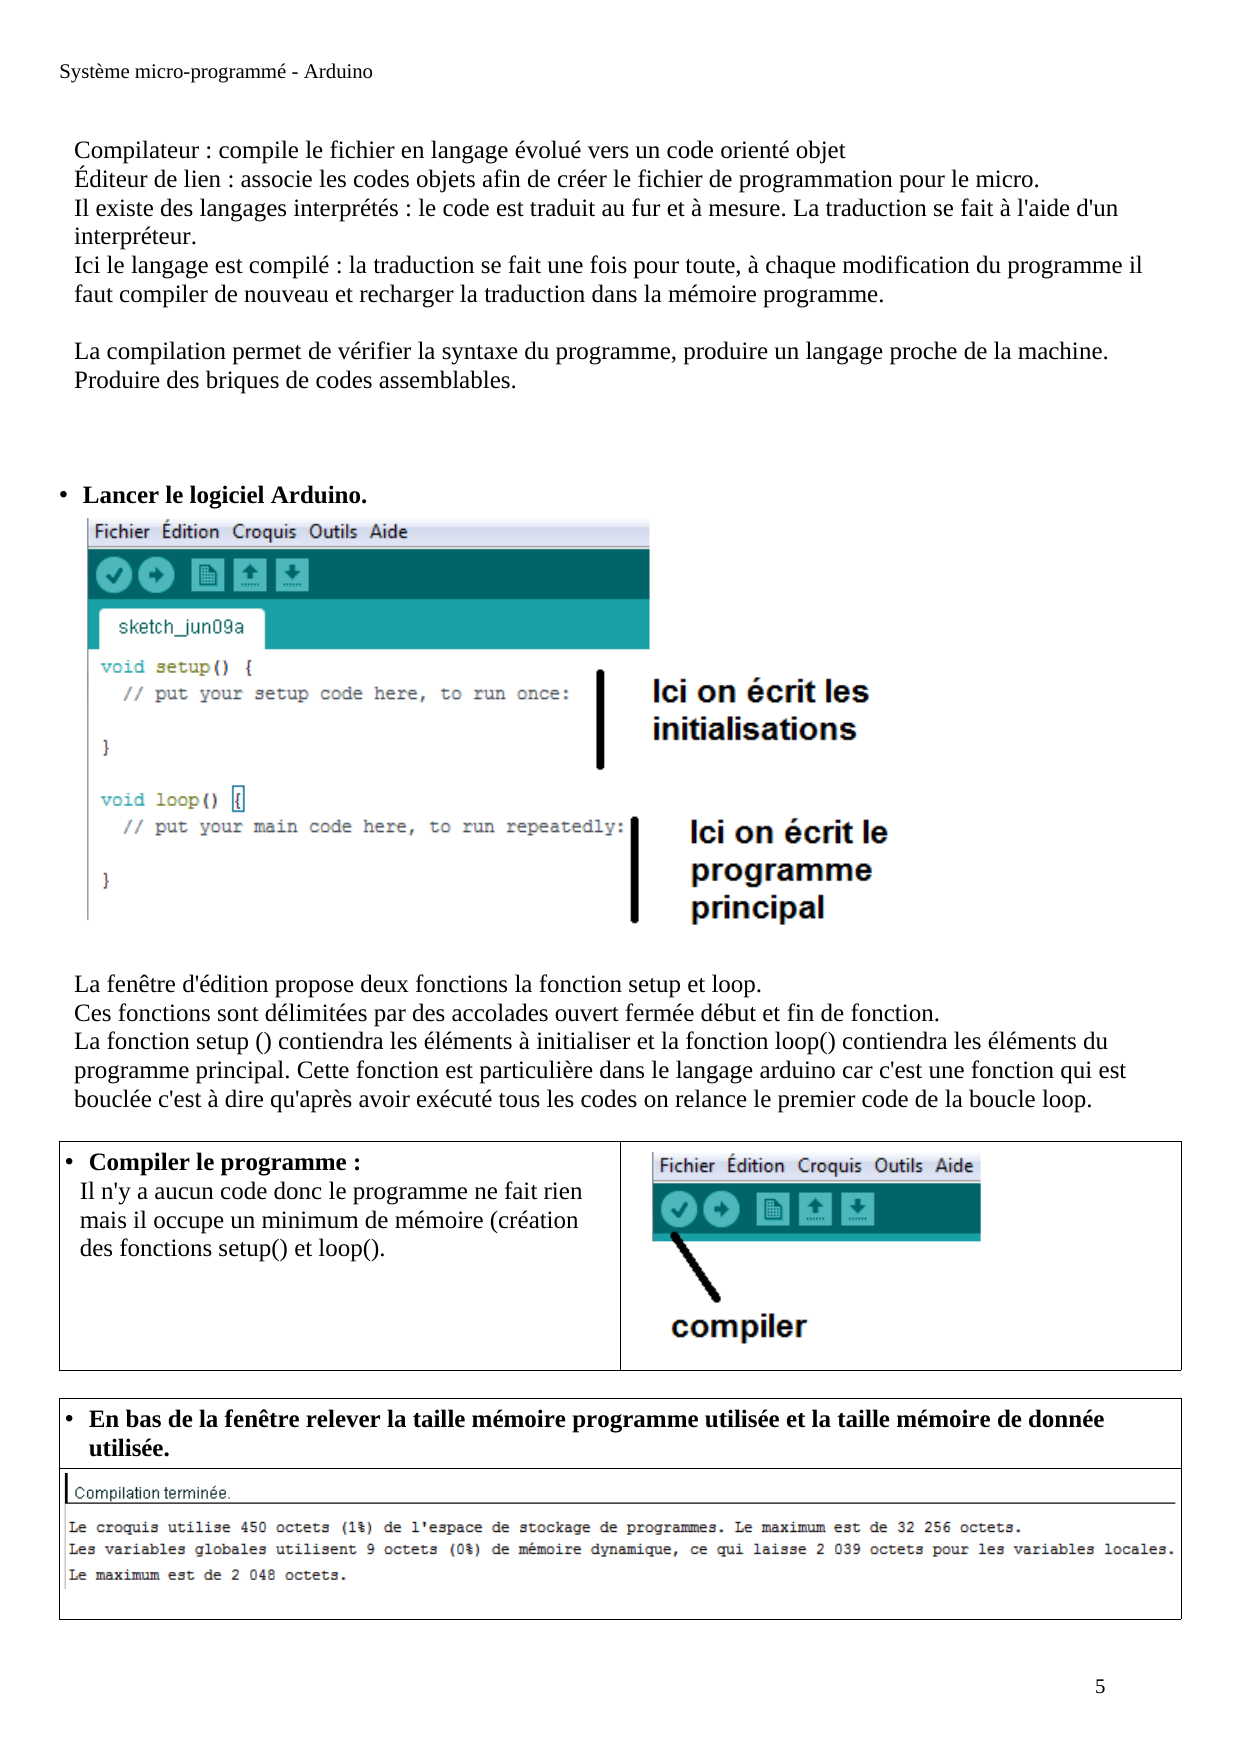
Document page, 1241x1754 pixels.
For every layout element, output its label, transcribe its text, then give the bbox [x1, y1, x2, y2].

table_header En bas de la fenêtre relever la taille mémoire programme utilisée et la taille mémoire de donnée utilisée. [60, 1399, 1181, 1467]
text Il existe des langages interprétés : le code est traduit au fur et à mesure. La traduction se fait à l'aide d'un interpréteur. [74, 193, 1181, 250]
text Compilateur : compile le fichier en langage évolué vers un code orienté objet [74, 135, 1181, 164]
text Éditeur de lien : associe les codes objets afin de créer le fichier de programmation pour le micro. [74, 164, 1181, 193]
text La compilation permet de vérifier la syntaxe du programme, produire un langage proche de la machine. Produire des briques de codes assemblables. [74, 336, 1181, 394]
text La fenêtre d'édition propose deux fonctions la fonction setup et loop. [74, 969, 1181, 998]
text Ici le langage est compilé : la traduction se fait une fois pour toute, à chaque modification du programme il faut compiler de nouveau et recharger la traduction dans la mémoire programme. [74, 250, 1181, 308]
table_header Compiler le programme : Il n'y a aucun code donc le programme ne fait rien mais il occupe un minimum de mémoire (création des fonctions setup() et loop(). [60, 1142, 620, 1369]
picture [652, 1152, 981, 1350]
picture [87, 518, 900, 939]
list Lancer le logiciel Arduino. [59, 480, 1181, 509]
picture [64, 1473, 1176, 1589]
text Ces fonctions sont délimitées par des accolades ouvert fermée début et fin de fonction. [74, 998, 1181, 1026]
table_header [621, 1142, 1181, 1369]
text La fonction setup () contiendra les éléments à initialiser et la fonction loop() contiendra les éléments du programme principal. Cette fonction est particulière dans le langage arduino car c'est une fonction qui est bouclée c'est à dire qu'après avoir exécuté tous les codes on relance le premier code de la boucle loop. [74, 1026, 1181, 1113]
table_cell [60, 1469, 1181, 1618]
